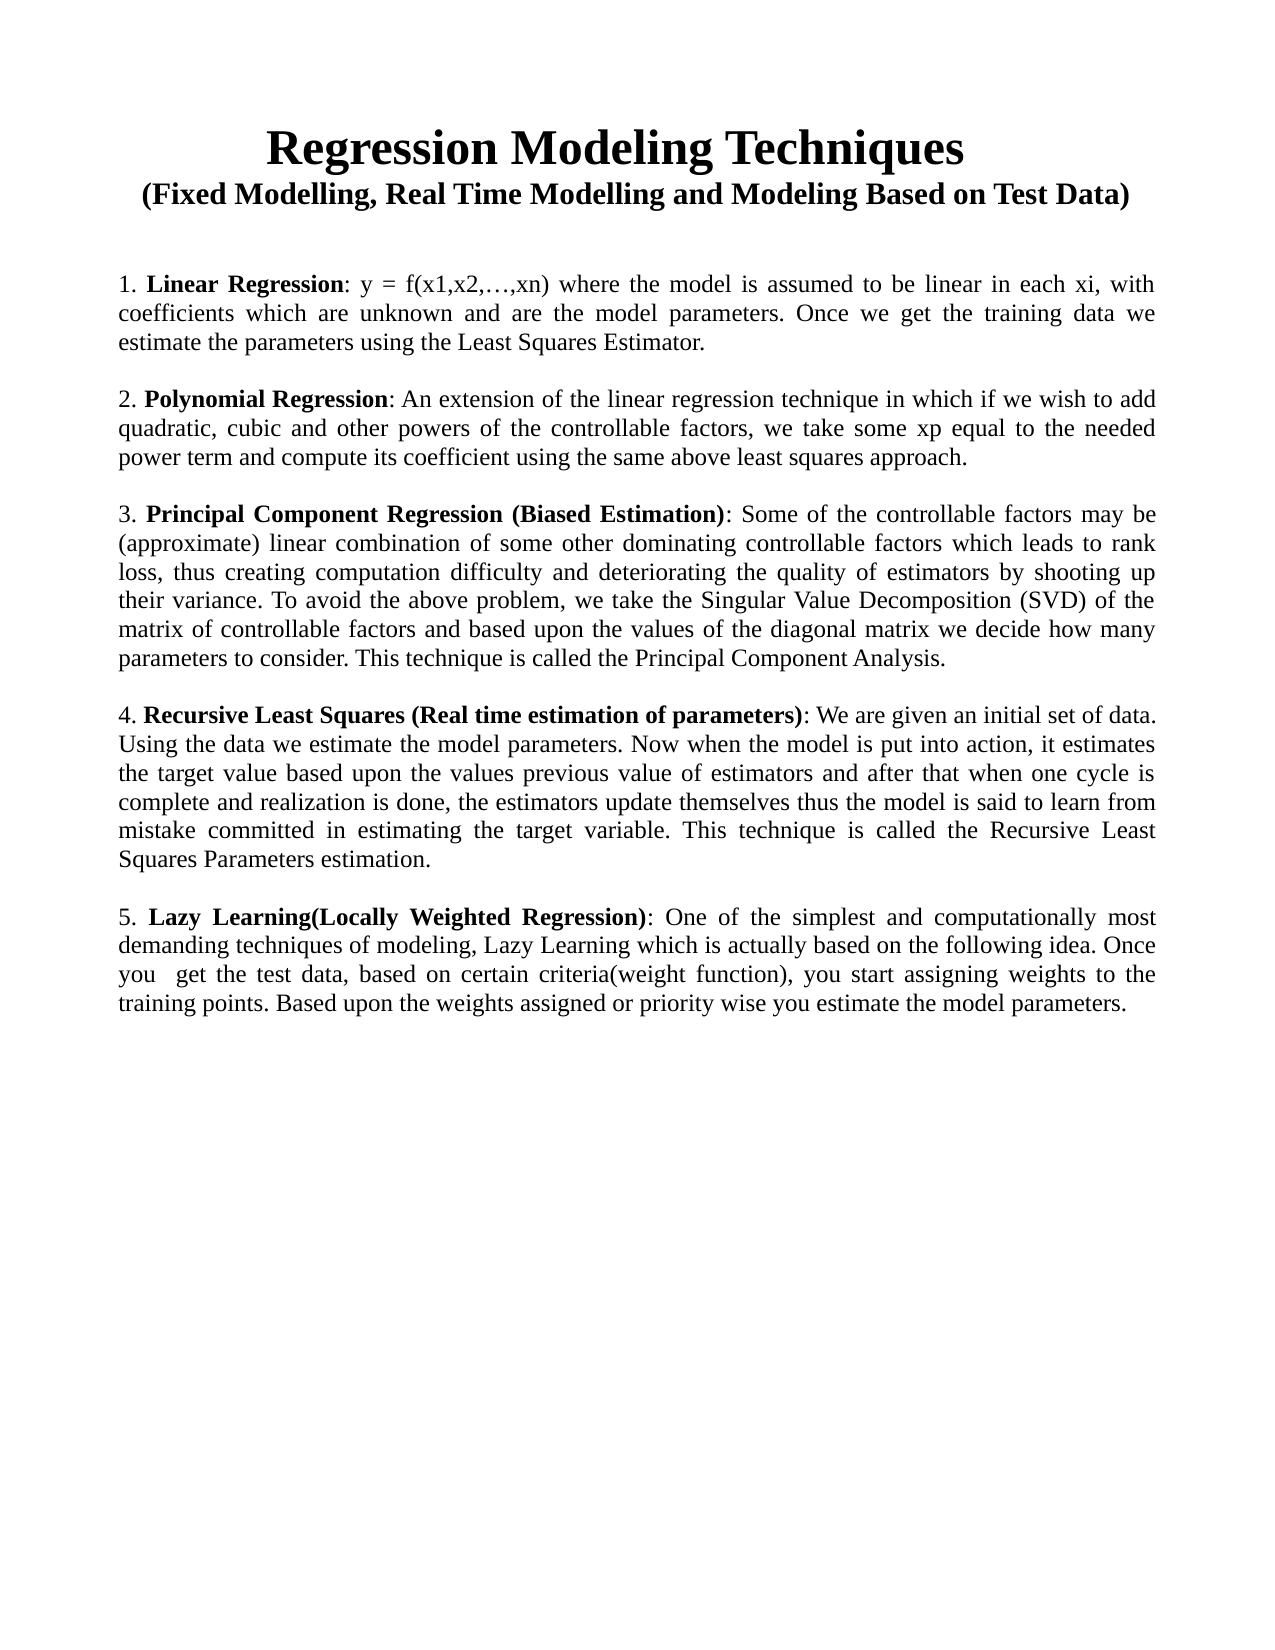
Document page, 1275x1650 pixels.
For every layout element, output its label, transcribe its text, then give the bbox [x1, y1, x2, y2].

text (Fixed Modelling, Real Time Modelling and Modeling Based on Test Data) [118, 176, 1157, 212]
text 4. Recursive Least Squares (Real time estimation of parameters): We are given an initial set of data. Using the data we estimate the model parameters. Now when the model is put into action, it estimates the target value based upon the values previous value of estimators and after that when one cycle is complete and realization is done, the estimators update themselves thus the model is said to learn from mistake committed in estimating the target variable. This technique is called the Recursive Least Squares Parameters estimation. [118, 700, 1157, 873]
text 2. Polynomial Regression: An extension of the linear regression technique in which if we wish to add quadratic, cubic and other powers of the controllable factors, we take some xp equal to the needed power term and compute its coefficient using the same above least squares approach. [118, 384, 1157, 470]
text 5. Lazy Learning(Locally Weighted Regression): One of the simplest and computationally most demanding techniques of modeling, Lazy Learning which is actually based on the following idea. Once you get the test data, based on certain criteria(weight function), you start assigning weights to the training points. Based upon the weights assigned or priority wise you estimate the model parameters. [118, 902, 1157, 1017]
text 1. Linear Regression: y = f(x1,x2,…,xn) where the model is assumed to be linear in each xi, with coefficients which are unknown and are the model parameters. Once we get the training data we estimate the parameters using the Least Squares Estimator. [118, 269, 1157, 355]
text Regression Modeling Techniques [118, 118, 1157, 176]
text 3. Principal Component Regression (Biased Estimation): Some of the controllable factors may be (approximate) linear combination of some other dominating controllable factors which leads to rank loss, thus creating computation difficulty and deteriorating the quality of estimators by shooting up their variance. To avoid the above problem, we take the Singular Value Decomposition (SVD) of the matrix of controllable factors and based upon the values of the diagonal matrix we decide how many parameters to consider. This technique is called the Principal Component Analysis. [118, 499, 1157, 672]
